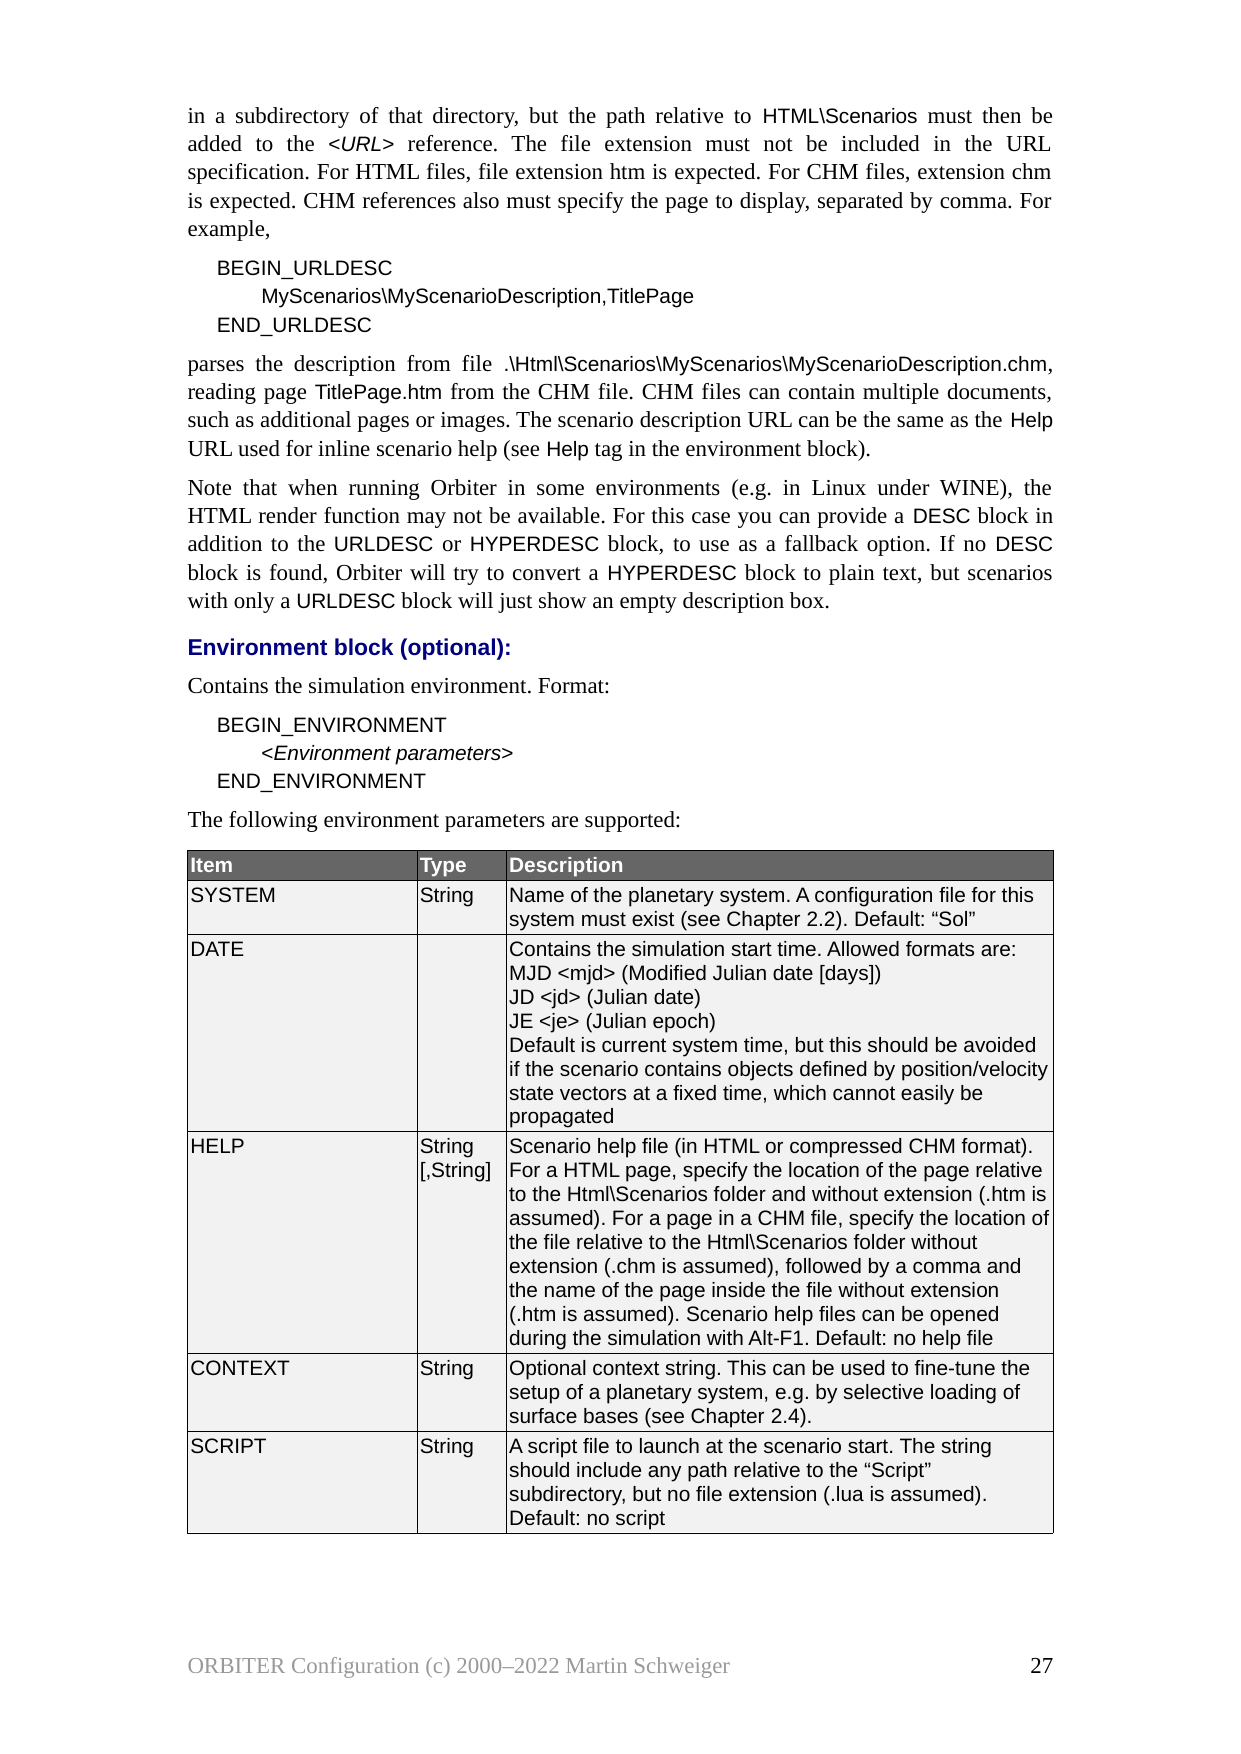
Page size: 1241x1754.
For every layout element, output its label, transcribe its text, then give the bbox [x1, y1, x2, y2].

table_cell Scenario help file (in HTML or compressed CHM format). For a HTML page, specify the location of the page relative to the Html\Scenarios folder and without extension (.htm is assumed). For a page in a CHM file, specify the location of the file relative to the Html\Scenarios folder without extension (.chm is assumed), followed by a comma and the name of the page inside the file without extension (.htm is assumed). Scenario help files can be opened during the simulation with Alt-F1. Default: no help file [507, 1132, 1053, 1353]
text The following environment parameters are supported: [187, 805, 1053, 833]
table_cell String [418, 1354, 506, 1431]
table_cell CONTEXT [188, 1354, 417, 1431]
table_cell [418, 935, 506, 1131]
text END_URLDESC [217, 309, 1053, 338]
text BEGIN_ENVIRONMENT [217, 709, 1053, 738]
table_cell SYSTEM [188, 881, 417, 934]
table_cell Contains the simulation start time. Allowed formats are: MJD <mjd> (Modified Julian date [days]) JD <jd> (Julian date) JE <je> (Julian epoch) Default is current system time, but this should be avoided if the scenario contains objects defined by position/velocity state vectors at a fixed time, which cannot easily be propagated [507, 935, 1053, 1131]
table_cell String [,String] [418, 1132, 506, 1353]
text parses the description from file .\Html\Scenarios\MyScenarios\MyScenarioDescription.chm, reading page TitlePage.htm from the CHM file. CHM files can contain multiple documents, such as additional pages or images. The scenario description URL can be the same as the Help URL used for inline scenario help (see Help tag in the environment block). [187, 348, 1053, 462]
table_header Description [507, 851, 1053, 880]
text <Environment parameters> [217, 738, 1053, 766]
text Contains the simulation environment. Format: [187, 670, 1053, 699]
table_cell HELP [188, 1132, 417, 1353]
text MyScenarios\MyScenarioDescription,TitlePage [217, 281, 1053, 309]
table_cell A script file to launch at the scenario start. The string should include any path relative to the “Script” subdirectory, but no file extension (.lua is assumed). Default: no script [507, 1432, 1053, 1532]
table_cell DATE [188, 935, 417, 1131]
text END_ENVIRONMENT [217, 766, 1053, 794]
table_header Type [418, 851, 506, 880]
text BEGIN_URLDESC [217, 253, 1053, 281]
table_cell Name of the planetary system. A configuration file for this system must exist (see Chapter 2.2). Default: “Sol” [507, 881, 1053, 934]
table_cell String [418, 1432, 506, 1532]
text Note that when running Orbiter in some environments (e.g. in Linux under WINE), the HTML render function may not be available. For this case you can provide a DESC block in addition to the URLDESC or HYPERDESC block, to use as a fallback option. If no DESC block is found, Orbiter will try to convert a HYPERDESC block to plain text, but scenarios with only a URLDESC block will just show an empty description box. [187, 472, 1053, 614]
table_cell SCRIPT [188, 1432, 417, 1532]
subtitle Environment block (optional): [187, 633, 1053, 660]
table_cell Optional context string. This can be used to fine-tune the setup of a planetary system, e.g. by selective loading of surface bases (see Chapter 2.4). [507, 1354, 1053, 1431]
table_header Item [188, 851, 417, 880]
table_cell String [418, 881, 506, 934]
text in a subdirectory of that directory, but the path relative to HTML\Scenarios must then be added to the <URL> reference. The file extension must not be included in the URL specification. For HTML files, file extension htm is expected. For CHM files, extension chm is expected. CHM references also must specify the page to display, separated by comma. For example, [187, 100, 1053, 242]
